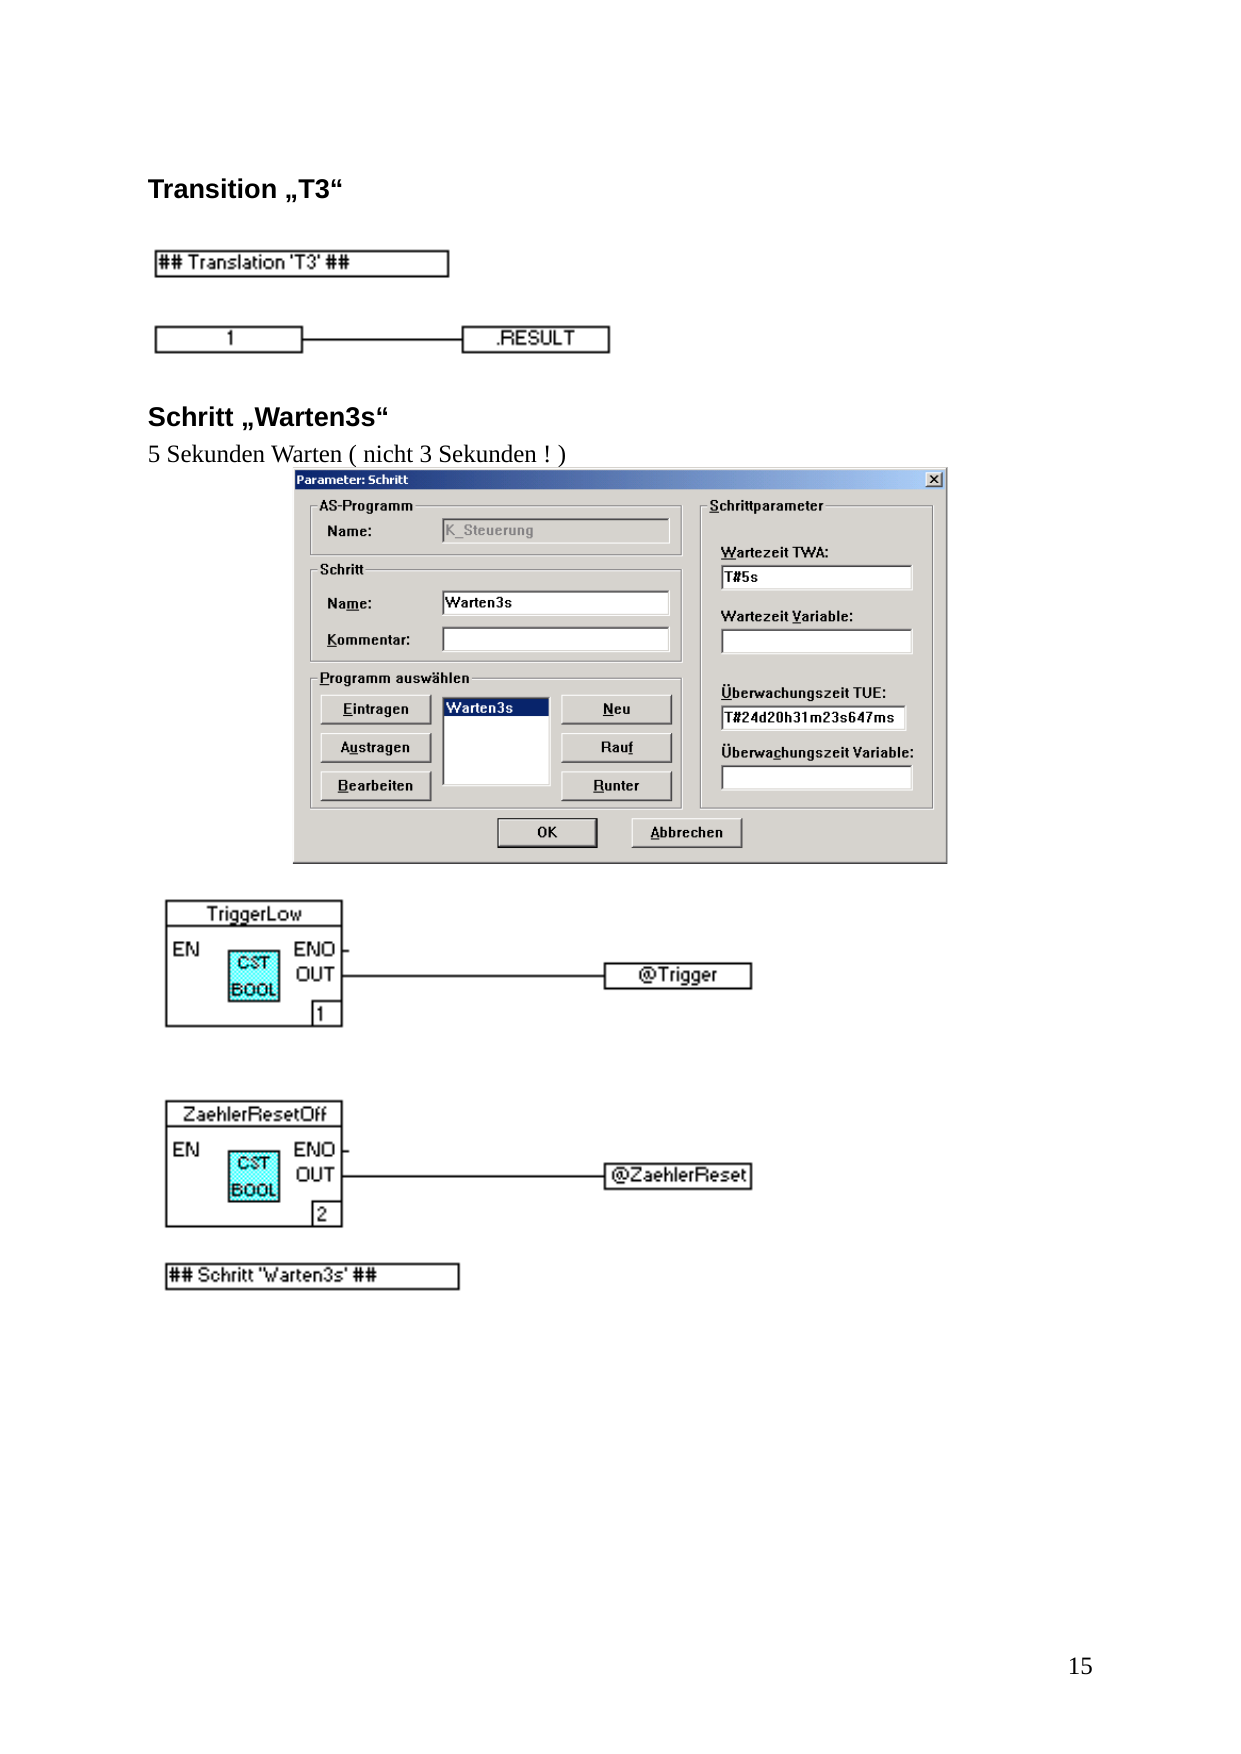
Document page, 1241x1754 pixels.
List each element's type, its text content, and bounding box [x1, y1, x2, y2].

subtitle Transition „T3“ [148, 173, 1093, 204]
picture [147, 238, 623, 377]
picture [292, 467, 948, 864]
subtitle Schritt „Warten3s“ [148, 401, 1093, 433]
text 5 Sekunden Warten ( nicht 3 Sekunden ! ) [148, 439, 1093, 468]
picture [147, 892, 761, 1299]
